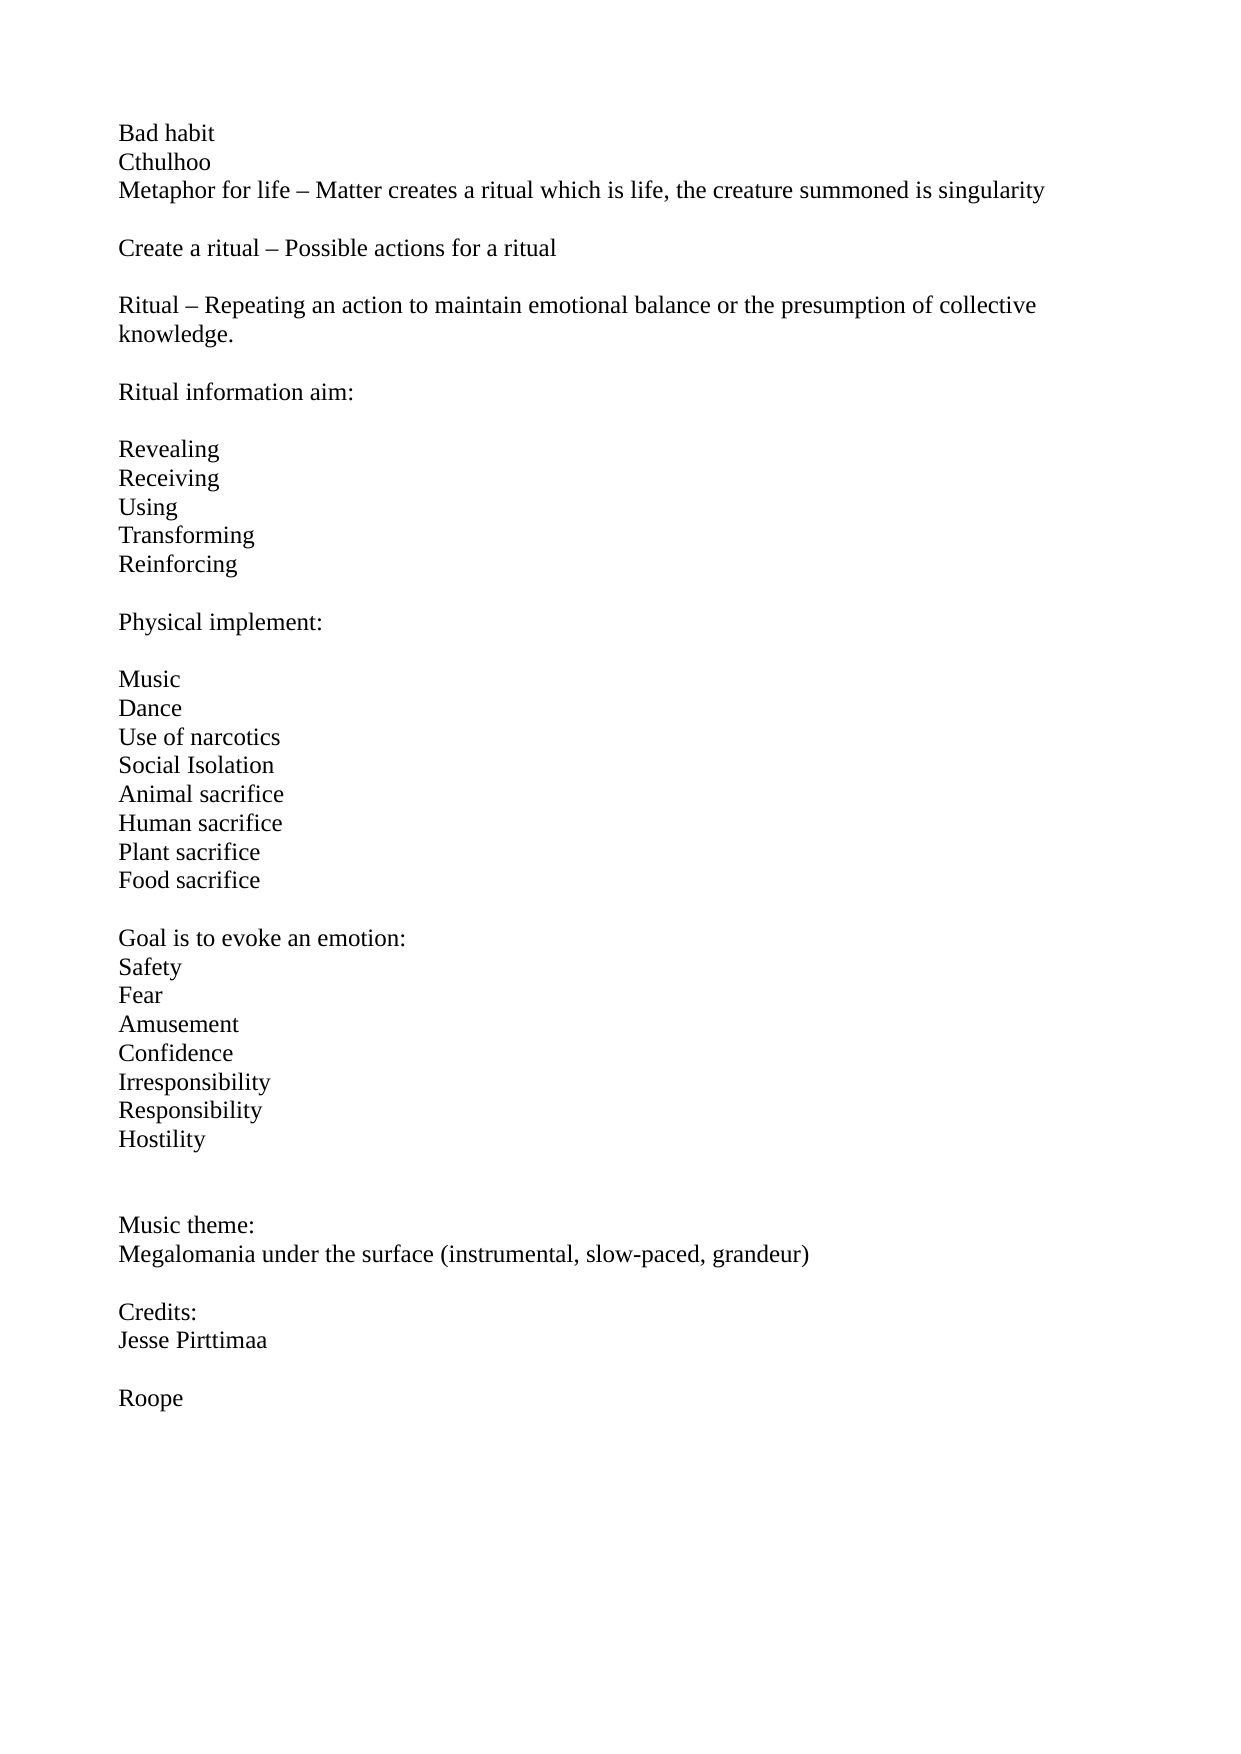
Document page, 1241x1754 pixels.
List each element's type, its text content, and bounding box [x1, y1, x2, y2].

text Use of narcotics [118, 722, 1122, 751]
text Transforming [118, 521, 1122, 549]
text Human sacrifice [118, 808, 1122, 837]
text Animal sacrifice [118, 779, 1122, 808]
text Hostility [118, 1124, 1122, 1153]
text Ritual – Repeating an action to maintain emotional balance or the presumption of collective knowledge. [118, 291, 1122, 348]
text Cthulhoo [118, 147, 1122, 176]
text Confidence [118, 1038, 1122, 1067]
text Megalomania under the surface (instrumental, slow-paced, grandeur) [118, 1239, 1122, 1268]
text Credits: [118, 1297, 1122, 1326]
text Roope [118, 1383, 1122, 1412]
text Bad habit [118, 118, 1122, 147]
text Plant sacrifice [118, 837, 1122, 866]
text Social Isolation [118, 751, 1122, 779]
text Metaphor for life – Matter creates a ritual which is life, the creature summoned is singularity [118, 176, 1122, 204]
text Reinforcing [118, 549, 1122, 578]
text Create a ritual – Possible actions for a ritual [118, 233, 1122, 262]
text Music theme: [118, 1211, 1122, 1239]
text Irresponsibility [118, 1067, 1122, 1096]
text Physical implement: [118, 607, 1122, 636]
text Ritual information aim: [118, 377, 1122, 406]
text Music [118, 664, 1122, 693]
text Revealing [118, 434, 1122, 463]
text Dance [118, 693, 1122, 722]
text Goal is to evoke an emotion: [118, 923, 1122, 952]
text Using [118, 492, 1122, 521]
text Food sacrifice [118, 866, 1122, 894]
text Safety [118, 952, 1122, 981]
text Amusement [118, 1009, 1122, 1038]
text Responsibility [118, 1096, 1122, 1124]
text Fear [118, 981, 1122, 1009]
text Jesse Pirttimaa [118, 1326, 1122, 1354]
text Receiving [118, 463, 1122, 492]
